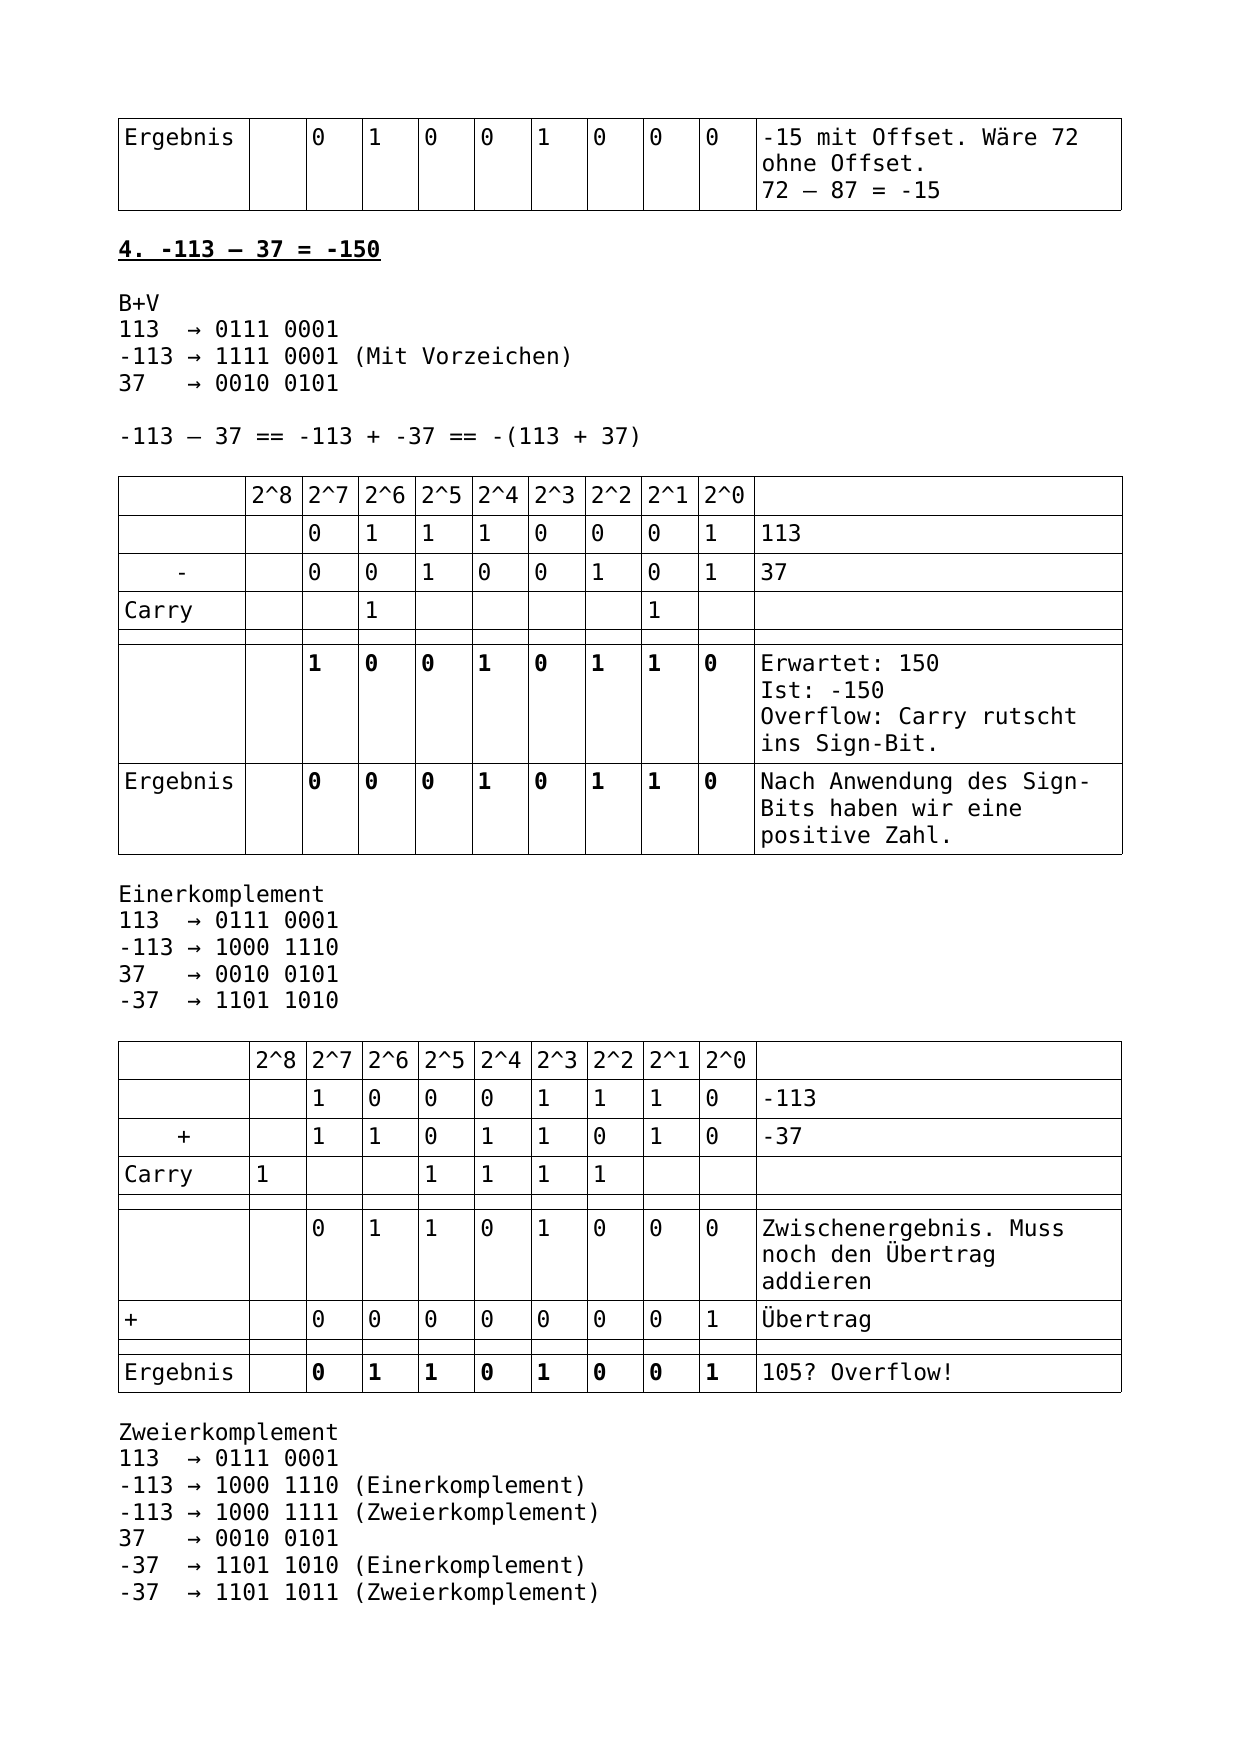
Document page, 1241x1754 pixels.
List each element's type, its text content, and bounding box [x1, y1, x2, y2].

table_cell 1 [586, 554, 641, 591]
table_cell 1 [700, 1301, 756, 1339]
table_cell Nach Anwendung des Sign-Bits haben wir eine positive Zahl. [755, 764, 1122, 854]
table_cell Ergebnis [119, 1355, 249, 1392]
table_cell 1 [532, 1157, 587, 1194]
table_cell -113 [757, 1080, 1121, 1117]
table_cell + [119, 1301, 249, 1339]
table_cell 0 [359, 554, 415, 591]
table_cell - [119, 554, 245, 591]
text B+V [118, 290, 1122, 316]
table_cell Zwischenergebnis. Muss noch den Übertrag addieren [757, 1210, 1121, 1300]
table_cell 1 [416, 516, 472, 553]
text -37 → 1101 1010 [118, 988, 1122, 1014]
table_cell 1 [475, 1119, 531, 1156]
table_cell [699, 592, 754, 629]
table_cell [246, 764, 302, 854]
table_cell [416, 592, 472, 629]
table_cell 1 [419, 1157, 474, 1194]
table_cell [529, 592, 585, 629]
table_header 2^7 [303, 477, 358, 515]
text Einerkomplement [118, 881, 1122, 908]
table_cell [303, 592, 358, 629]
table_cell 1 [250, 1157, 306, 1194]
table_cell 0 [586, 516, 641, 553]
table_cell [250, 1301, 306, 1339]
table_cell 1 [532, 119, 587, 210]
table_cell [529, 630, 585, 644]
text 113 → 0111 0001 [118, 908, 1122, 934]
table_cell Übertrag [757, 1301, 1121, 1339]
table_cell 113 [755, 516, 1122, 553]
table_header 2^5 [416, 477, 472, 515]
table_cell 0 [644, 1355, 699, 1392]
table_cell 0 [700, 1119, 756, 1156]
text -113 → 1111 0001 (Mit Vorzeichen) [118, 343, 1122, 370]
table_cell 0 [642, 516, 698, 553]
table_cell [246, 592, 302, 629]
table_cell 0 [416, 645, 472, 763]
text Zweierkomplement [118, 1419, 1122, 1445]
table_cell -15 mit Offset. Wäre 72 ohne Offset. 72 – 87 = -15 [757, 119, 1121, 210]
table_cell + [119, 1119, 249, 1156]
table_cell [250, 1195, 306, 1209]
table_cell 1 [363, 119, 418, 210]
table_cell 1 [473, 764, 528, 854]
table_cell 1 [363, 1355, 418, 1392]
table_cell 0 [359, 764, 415, 854]
table_cell 0 [307, 1301, 362, 1339]
table_cell [250, 1355, 306, 1392]
table_header [119, 1042, 249, 1079]
table_cell 0 [416, 764, 472, 854]
table_cell [250, 119, 306, 210]
table_cell Carry [119, 1157, 249, 1194]
table_cell [644, 1340, 699, 1354]
table_cell 0 [588, 1119, 643, 1156]
table_cell [473, 630, 528, 644]
table_cell 0 [475, 1210, 531, 1300]
table_cell 0 [644, 1301, 699, 1339]
table_cell [359, 630, 415, 644]
text 37 → 0010 0101 [118, 370, 1122, 396]
table_cell [700, 1195, 756, 1209]
table_cell 0 [699, 645, 754, 763]
table_cell 0 [532, 1301, 587, 1339]
table_cell 105? Overflow! [757, 1355, 1121, 1392]
table_cell 1 [359, 516, 415, 553]
text -37 → 1101 1010 (Einerkomplement) [118, 1552, 1122, 1579]
table_cell [700, 1340, 756, 1354]
table_cell [644, 1195, 699, 1209]
table_cell Ergebnis [119, 764, 245, 854]
table_cell Erwartet: 150 Ist: -150 Overflow: Carry rutscht ins Sign-Bit. [755, 645, 1122, 763]
table_cell 1 [419, 1355, 474, 1392]
table_cell [419, 1340, 474, 1354]
table_cell [246, 630, 302, 644]
table_header 2^0 [699, 477, 754, 515]
table_cell 0 [529, 764, 585, 854]
table_cell [250, 1340, 306, 1354]
table_cell 1 [700, 1355, 756, 1392]
text -113 → 1000 1110 (Einerkomplement) [118, 1472, 1122, 1499]
table_cell 0 [588, 1301, 643, 1339]
table_cell 0 [475, 1355, 531, 1392]
table_cell [363, 1195, 418, 1209]
table_cell [473, 592, 528, 629]
table_cell 1 [642, 764, 698, 854]
table_cell [416, 630, 472, 644]
table_cell [755, 630, 1122, 644]
table_cell 0 [700, 119, 756, 210]
table_header 2^8 [246, 477, 302, 515]
table_cell [119, 1340, 249, 1354]
table_cell [363, 1157, 418, 1194]
table_header 2^0 [700, 1042, 756, 1079]
table_header 2^2 [586, 477, 641, 515]
table_cell [475, 1340, 531, 1354]
table_cell 1 [588, 1080, 643, 1117]
table_cell Ergebnis [119, 119, 249, 210]
table_cell [586, 592, 641, 629]
table_header [755, 477, 1122, 515]
table_cell 0 [475, 1080, 531, 1117]
table_cell [532, 1340, 587, 1354]
table_cell 1 [644, 1119, 699, 1156]
table_cell 1 [588, 1157, 643, 1194]
table_cell 0 [419, 119, 474, 210]
table_cell [303, 630, 358, 644]
table_header 2^4 [475, 1042, 531, 1079]
table_cell 37 [755, 554, 1122, 591]
table_header 2^7 [307, 1042, 362, 1079]
text 4. -113 – 37 = -150 [118, 236, 1122, 263]
table_cell 0 [419, 1301, 474, 1339]
text 37 → 0010 0101 [118, 1525, 1122, 1552]
table_cell 0 [359, 645, 415, 763]
table_cell 0 [475, 119, 531, 210]
table_cell 0 [700, 1080, 756, 1117]
table_cell 0 [363, 1080, 418, 1117]
table_cell [755, 592, 1122, 629]
table_cell 1 [586, 645, 641, 763]
table_cell [588, 1195, 643, 1209]
table_cell [246, 516, 302, 553]
text -113 → 1000 1111 (Zweierkomplement) [118, 1499, 1122, 1525]
table_cell [307, 1195, 362, 1209]
table_cell 0 [700, 1210, 756, 1300]
table_cell [119, 645, 245, 763]
table_cell Carry [119, 592, 245, 629]
table_header [119, 477, 245, 515]
table_cell [757, 1157, 1121, 1194]
table_cell 1 [644, 1080, 699, 1117]
table_cell [586, 630, 641, 644]
table_cell [119, 516, 245, 553]
table_cell 1 [416, 554, 472, 591]
table_cell 0 [419, 1119, 474, 1156]
table_cell 0 [529, 516, 585, 553]
table_cell [250, 1210, 306, 1300]
table_cell 1 [363, 1119, 418, 1156]
table_cell [246, 554, 302, 591]
table_cell 1 [532, 1210, 587, 1300]
table_header 2^6 [363, 1042, 418, 1079]
table_cell [250, 1080, 306, 1117]
table_cell 1 [359, 592, 415, 629]
table_cell 1 [363, 1210, 418, 1300]
table_cell [119, 1210, 249, 1300]
table_cell 0 [307, 1210, 362, 1300]
table_cell 0 [588, 1210, 643, 1300]
table_cell 0 [529, 554, 585, 591]
table_cell 1 [586, 764, 641, 854]
table_header 2^3 [532, 1042, 587, 1079]
table_cell [307, 1340, 362, 1354]
table_cell [699, 630, 754, 644]
table_cell 0 [699, 764, 754, 854]
table_header 2^8 [250, 1042, 306, 1079]
table_header 2^5 [419, 1042, 474, 1079]
table_cell [588, 1340, 643, 1354]
table_cell 0 [529, 645, 585, 763]
table_cell [532, 1195, 587, 1209]
table_cell [119, 1195, 249, 1209]
table_header 2^4 [473, 477, 528, 515]
table_cell 1 [303, 645, 358, 763]
table_cell [757, 1340, 1121, 1354]
table_cell [307, 1157, 362, 1194]
table_cell 1 [532, 1355, 587, 1392]
table_cell 0 [303, 516, 358, 553]
table_cell 1 [699, 516, 754, 553]
text 113 → 0111 0001 [118, 1445, 1122, 1472]
text -37 → 1101 1011 (Zweierkomplement) [118, 1579, 1122, 1605]
table_header 2^2 [588, 1042, 643, 1079]
table_header [757, 1042, 1121, 1079]
table_cell 0 [588, 119, 643, 210]
table_cell [757, 1195, 1121, 1209]
table_cell 0 [642, 554, 698, 591]
table_cell 1 [532, 1119, 587, 1156]
table_cell 0 [588, 1355, 643, 1392]
table_cell 0 [303, 764, 358, 854]
table_cell 1 [642, 645, 698, 763]
table_cell [119, 1080, 249, 1117]
table_cell 0 [644, 119, 699, 210]
table_header 2^6 [359, 477, 415, 515]
table_cell 0 [419, 1080, 474, 1117]
table_cell 1 [473, 516, 528, 553]
table_cell 1 [307, 1119, 362, 1156]
table_cell [642, 630, 698, 644]
table_cell [119, 630, 245, 644]
table_header 2^1 [644, 1042, 699, 1079]
table_cell [250, 1119, 306, 1156]
text 113 → 0111 0001 [118, 316, 1122, 343]
table_cell 1 [475, 1157, 531, 1194]
table_cell [363, 1340, 418, 1354]
text -113 → 1000 1110 [118, 934, 1122, 961]
table_header 2^3 [529, 477, 585, 515]
table_cell 1 [307, 1080, 362, 1117]
table_cell 0 [307, 119, 362, 210]
table_cell [644, 1157, 699, 1194]
text -113 – 37 == -113 + -37 == -(113 + 37) [118, 423, 1122, 450]
table_cell 0 [473, 554, 528, 591]
table_cell 0 [644, 1210, 699, 1300]
table_cell 1 [699, 554, 754, 591]
table_cell -37 [757, 1119, 1121, 1156]
table_cell [246, 645, 302, 763]
table_cell 1 [532, 1080, 587, 1117]
table_cell 0 [303, 554, 358, 591]
table_cell 0 [363, 1301, 418, 1339]
table_cell 0 [475, 1301, 531, 1339]
table_cell [475, 1195, 531, 1209]
table_cell [700, 1157, 756, 1194]
table_cell 0 [307, 1355, 362, 1392]
table_header 2^1 [642, 477, 698, 515]
table_cell 1 [419, 1210, 474, 1300]
table_cell 1 [642, 592, 698, 629]
table_cell 1 [473, 645, 528, 763]
table_cell [419, 1195, 474, 1209]
text 37 → 0010 0101 [118, 961, 1122, 988]
